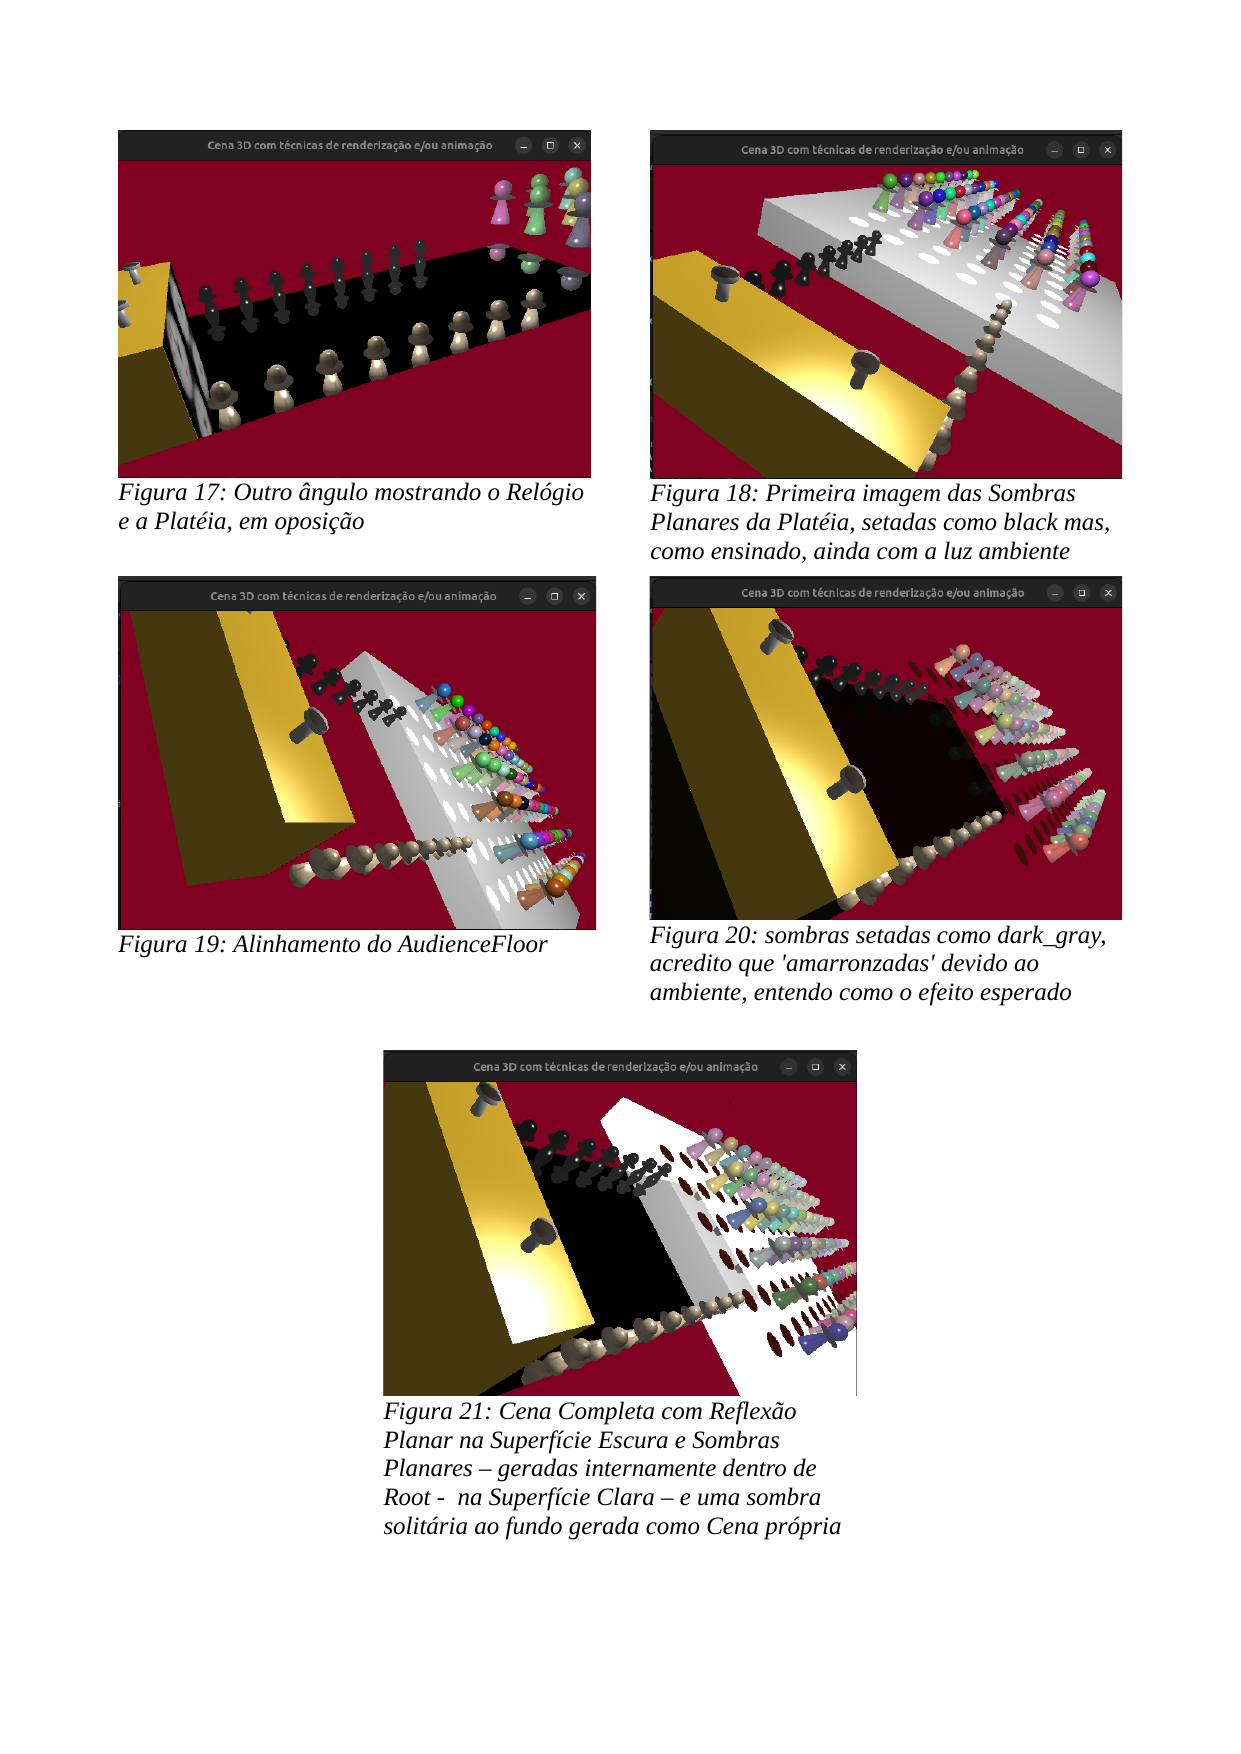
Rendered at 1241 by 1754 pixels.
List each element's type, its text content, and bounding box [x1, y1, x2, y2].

text Figura 17: Outro ângulo mostrando o Relógio e a Platéia, em oposição [118, 478, 591, 535]
picture [118, 576, 597, 930]
text Figura 20: sombras setadas como dark_gray, acredito que 'amarronzadas' devido ao ambiente, entendo como o efeito esperado [649, 920, 1122, 1006]
picture [650, 130, 1123, 479]
text Figura 18: Primeira imagem das Sombras Planares da Platéia, setadas como black mas, como ensinado, ainda com a luz ambiente [650, 479, 1122, 564]
picture [383, 1050, 857, 1396]
picture [649, 576, 1123, 920]
text Figura 21: Cena Completa com Reflexão Planar na Superfície Escura e Sombras Planares – geradas internamente dentro de Root - na Superfície Clara – e uma sombra solitária ao fundo gerada como Cena própria [383, 1396, 857, 1540]
text Figura 19: Alinhamento do AudienceFloor [118, 930, 596, 958]
picture [118, 130, 591, 478]
